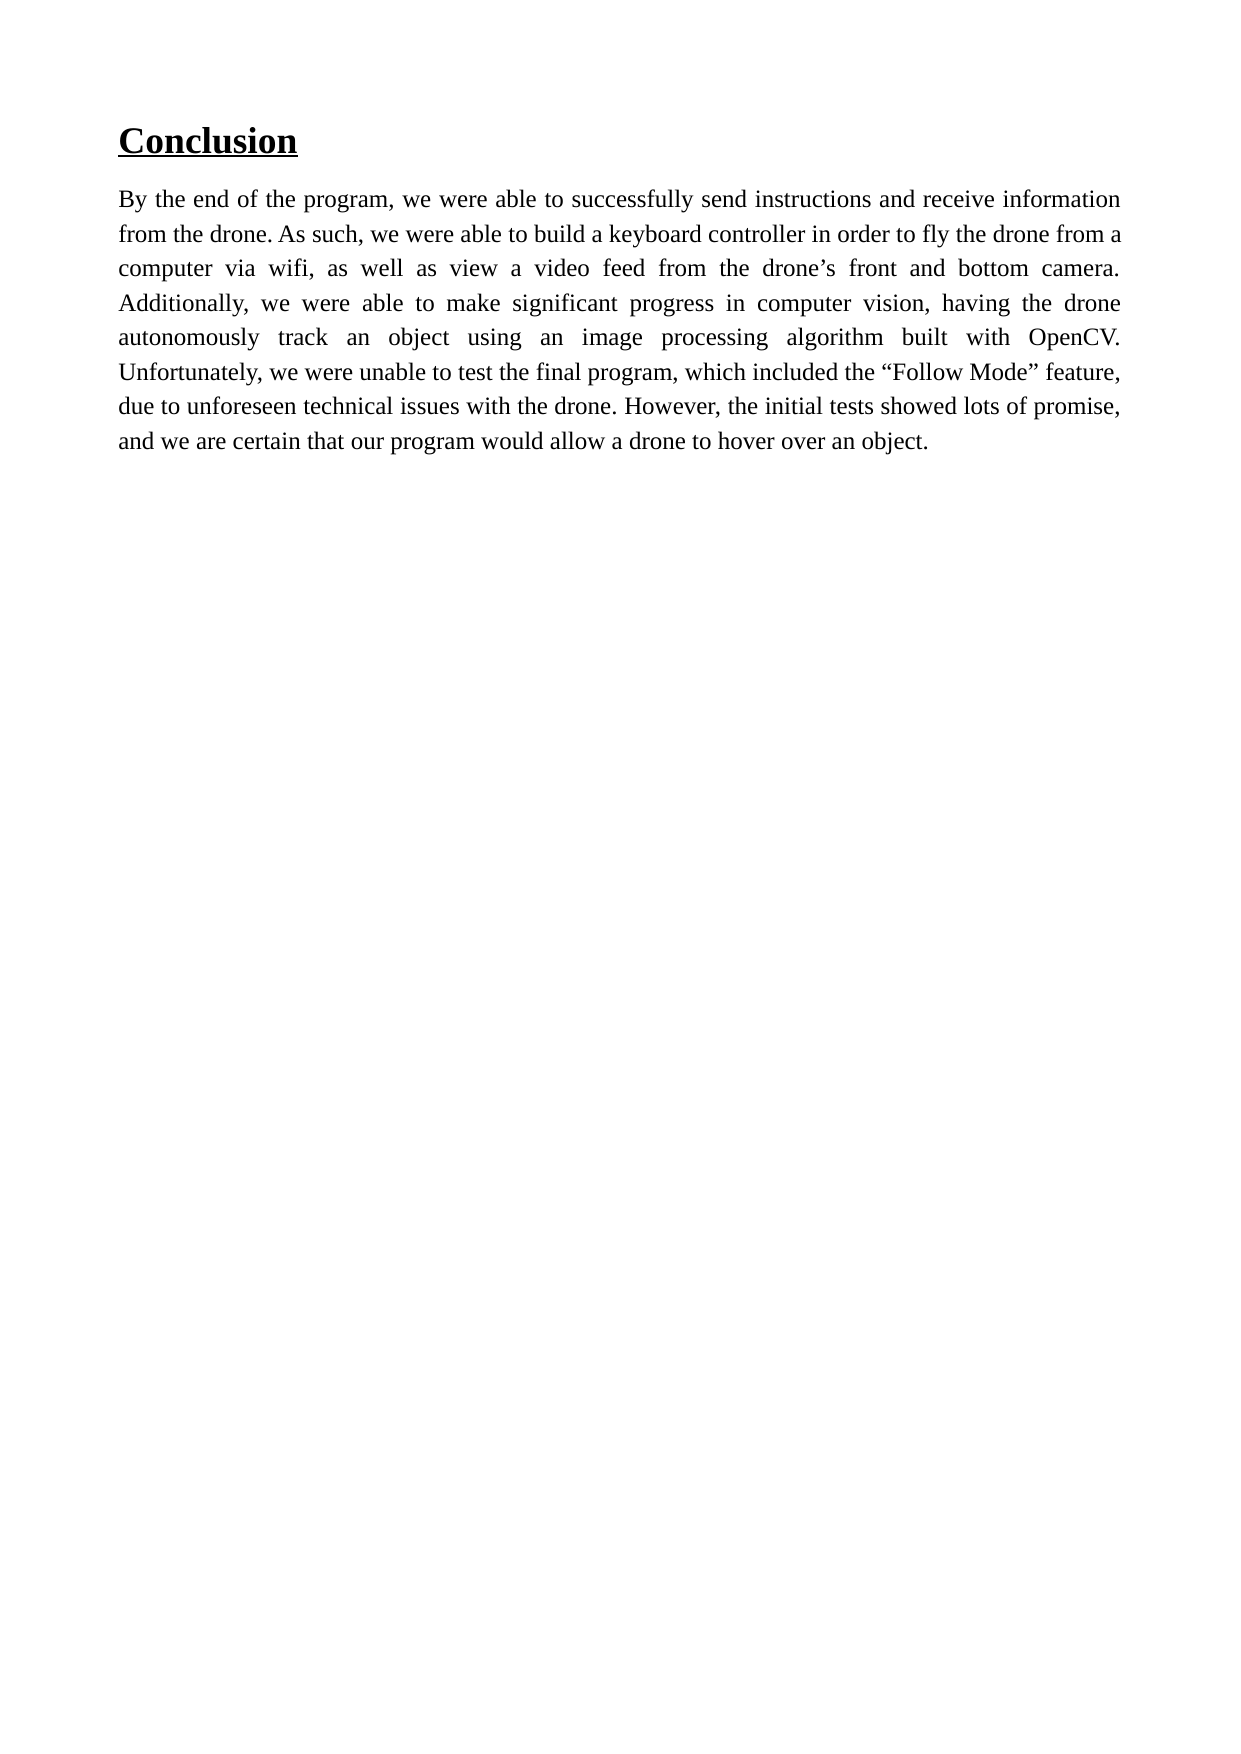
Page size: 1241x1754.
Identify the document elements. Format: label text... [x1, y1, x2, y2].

text By the end of the program, we were able to successfully send instructions and receive information from the drone. As such, we were able to build a keyboard controller in order to fly the drone from a computer via wifi, as well as view a video feed from the drone’s front and bottom camera. Additionally, we were able to make significant progress in computer vision, having the drone autonomously track an object using an image processing algorithm built with OpenCV. Unfortunately, we were unable to test the final program, which included the “Follow Mode” feature, due to unforeseen technical issues with the drone. However, the initial tests showed lots of promise, and we are certain that our program would allow a drone to hover over an object. [118, 184, 1122, 454]
text Conclusion [118, 118, 1122, 161]
